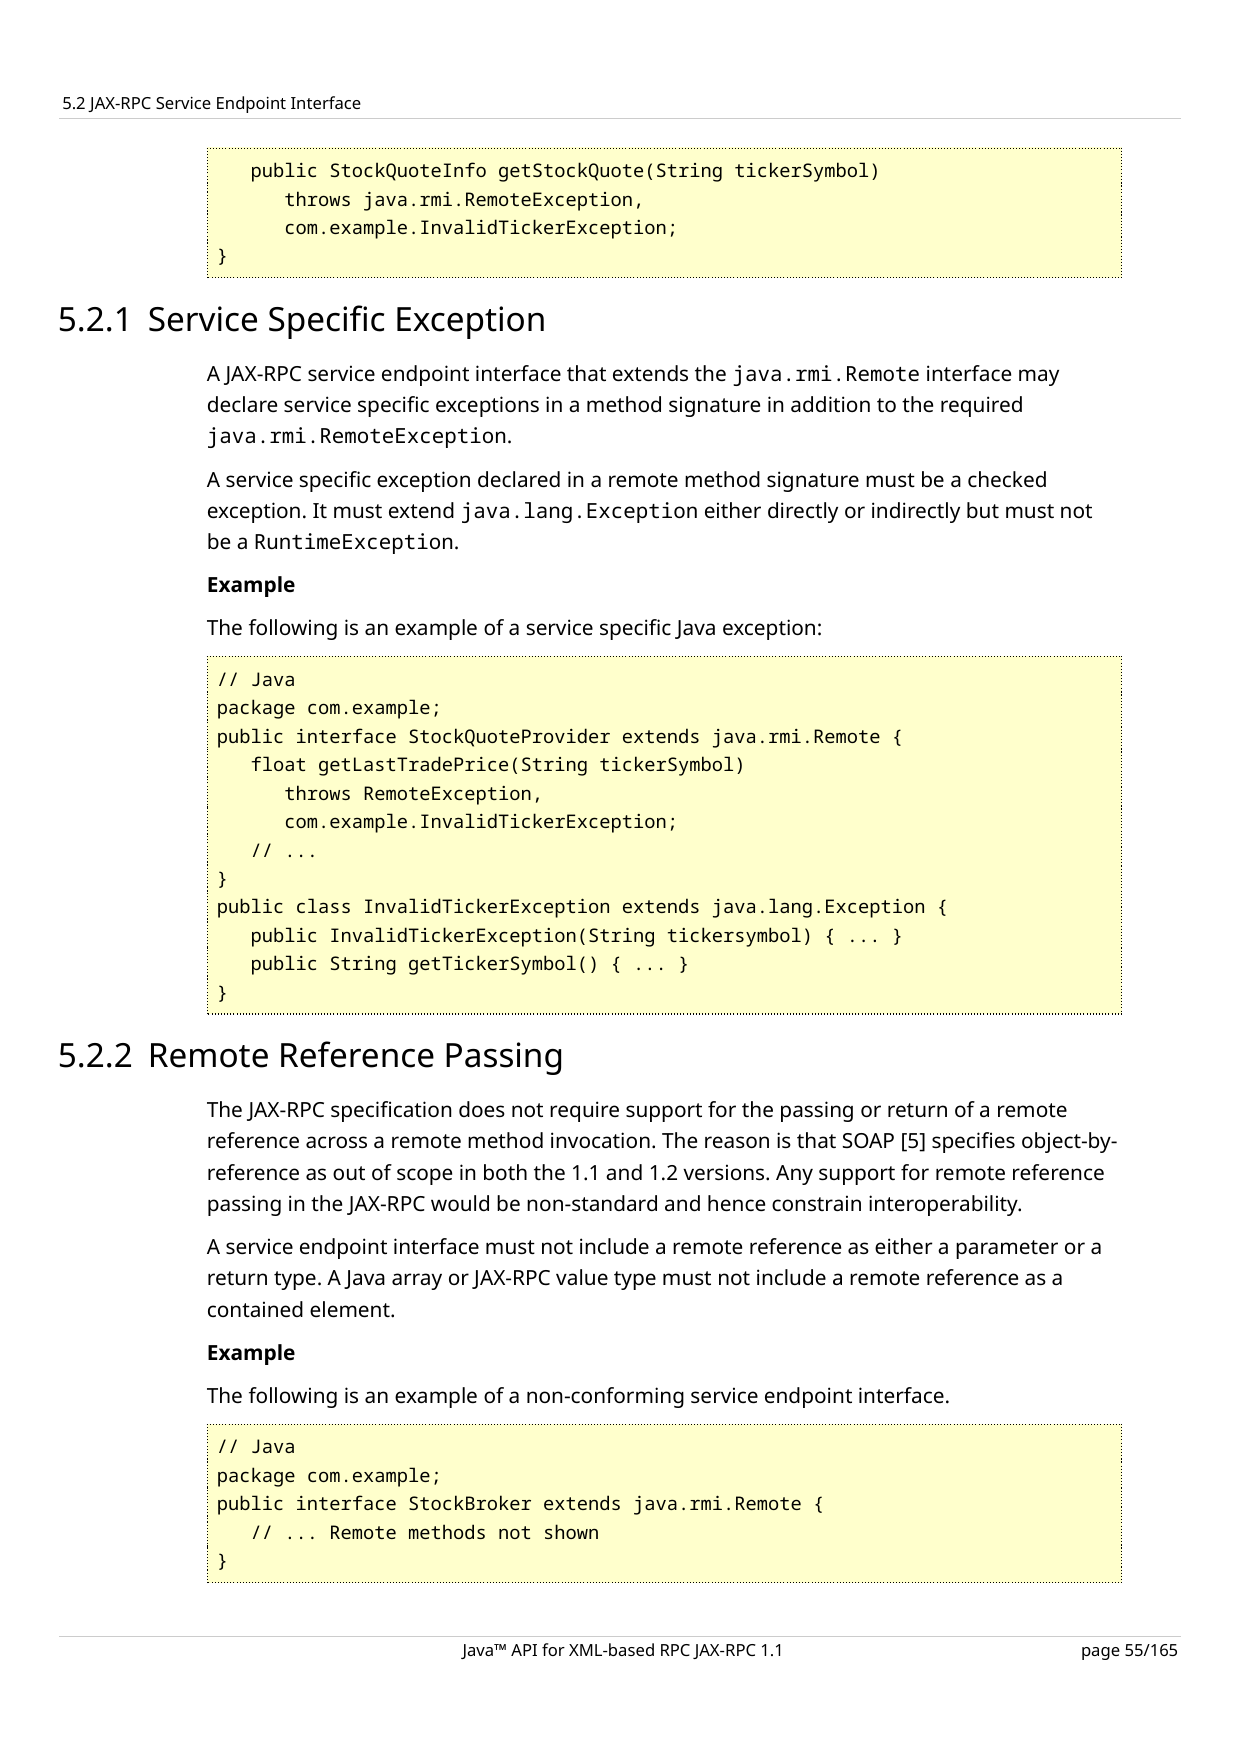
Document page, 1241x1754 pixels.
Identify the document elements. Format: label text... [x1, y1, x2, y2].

text The JAX-RPC specification does not require support for the passing or return of a remote reference across a remote method invocation. The reason is that SOAP [5] specifies object-by-reference as out of scope in both the 1.1 and 1.2 versions. Any support for remote reference passing in the JAX-RPC would be non-standard and hence constrain interoperability. [207, 1095, 1122, 1218]
list } [207, 233, 1122, 278]
text A service specific exception declared in a remote method signature must be a checked exception. It must extend java.lang.Exception either directly or indirectly but must not be a RuntimeException. [207, 465, 1122, 556]
list public class InvalidTickerException extends java.lang.Exception { [207, 884, 1122, 912]
list public InvalidTickerException(String tickersymbol) { ... } [207, 912, 1122, 941]
subtitle Service Specific Exception [133, 296, 1181, 341]
list public interface StockBroker extends java.rmi.Remote { [207, 1481, 1122, 1509]
text Example [207, 570, 1122, 599]
list } [207, 969, 1122, 1014]
list // Java [207, 1424, 1122, 1452]
list public String getTickerSymbol() { ... } [207, 941, 1122, 969]
list package com.example; [207, 685, 1122, 713]
list // ... [207, 827, 1122, 855]
text The following is an example of a non-conforming service endpoint interface. [207, 1381, 1122, 1409]
list // ... Remote methods not shown [207, 1509, 1122, 1537]
list com.example.InvalidTickerException; [207, 204, 1122, 233]
list throws RemoteException, [207, 770, 1122, 798]
list public interface StockQuoteProvider extends java.rmi.Remote { [207, 713, 1122, 742]
list } [207, 855, 1122, 884]
text Example [207, 1338, 1122, 1366]
list } [207, 1537, 1122, 1583]
list throws java.rmi.RemoteException, [207, 176, 1122, 204]
text A service endpoint interface must not include a remote reference as either a parameter or a return type. A Java array or JAX-RPC value type must not include a remote reference as a contained element. [207, 1232, 1122, 1323]
subtitle Remote Reference Passing [133, 1032, 1181, 1078]
list public StockQuoteInfo getStockQuote(String tickerSymbol) [207, 147, 1122, 176]
text A JAX-RPC service endpoint interface that extends the java.rmi.Remote interface may declare service specific exceptions in a method signature in addition to the required java.rmi.RemoteException. [207, 359, 1122, 450]
list com.example.InvalidTickerException; [207, 798, 1122, 827]
list float getLastTradePrice(String tickerSymbol) [207, 742, 1122, 770]
list // Java [207, 656, 1122, 685]
text The following is an example of a service specific Java exception: [207, 613, 1122, 642]
list package com.example; [207, 1452, 1122, 1481]
